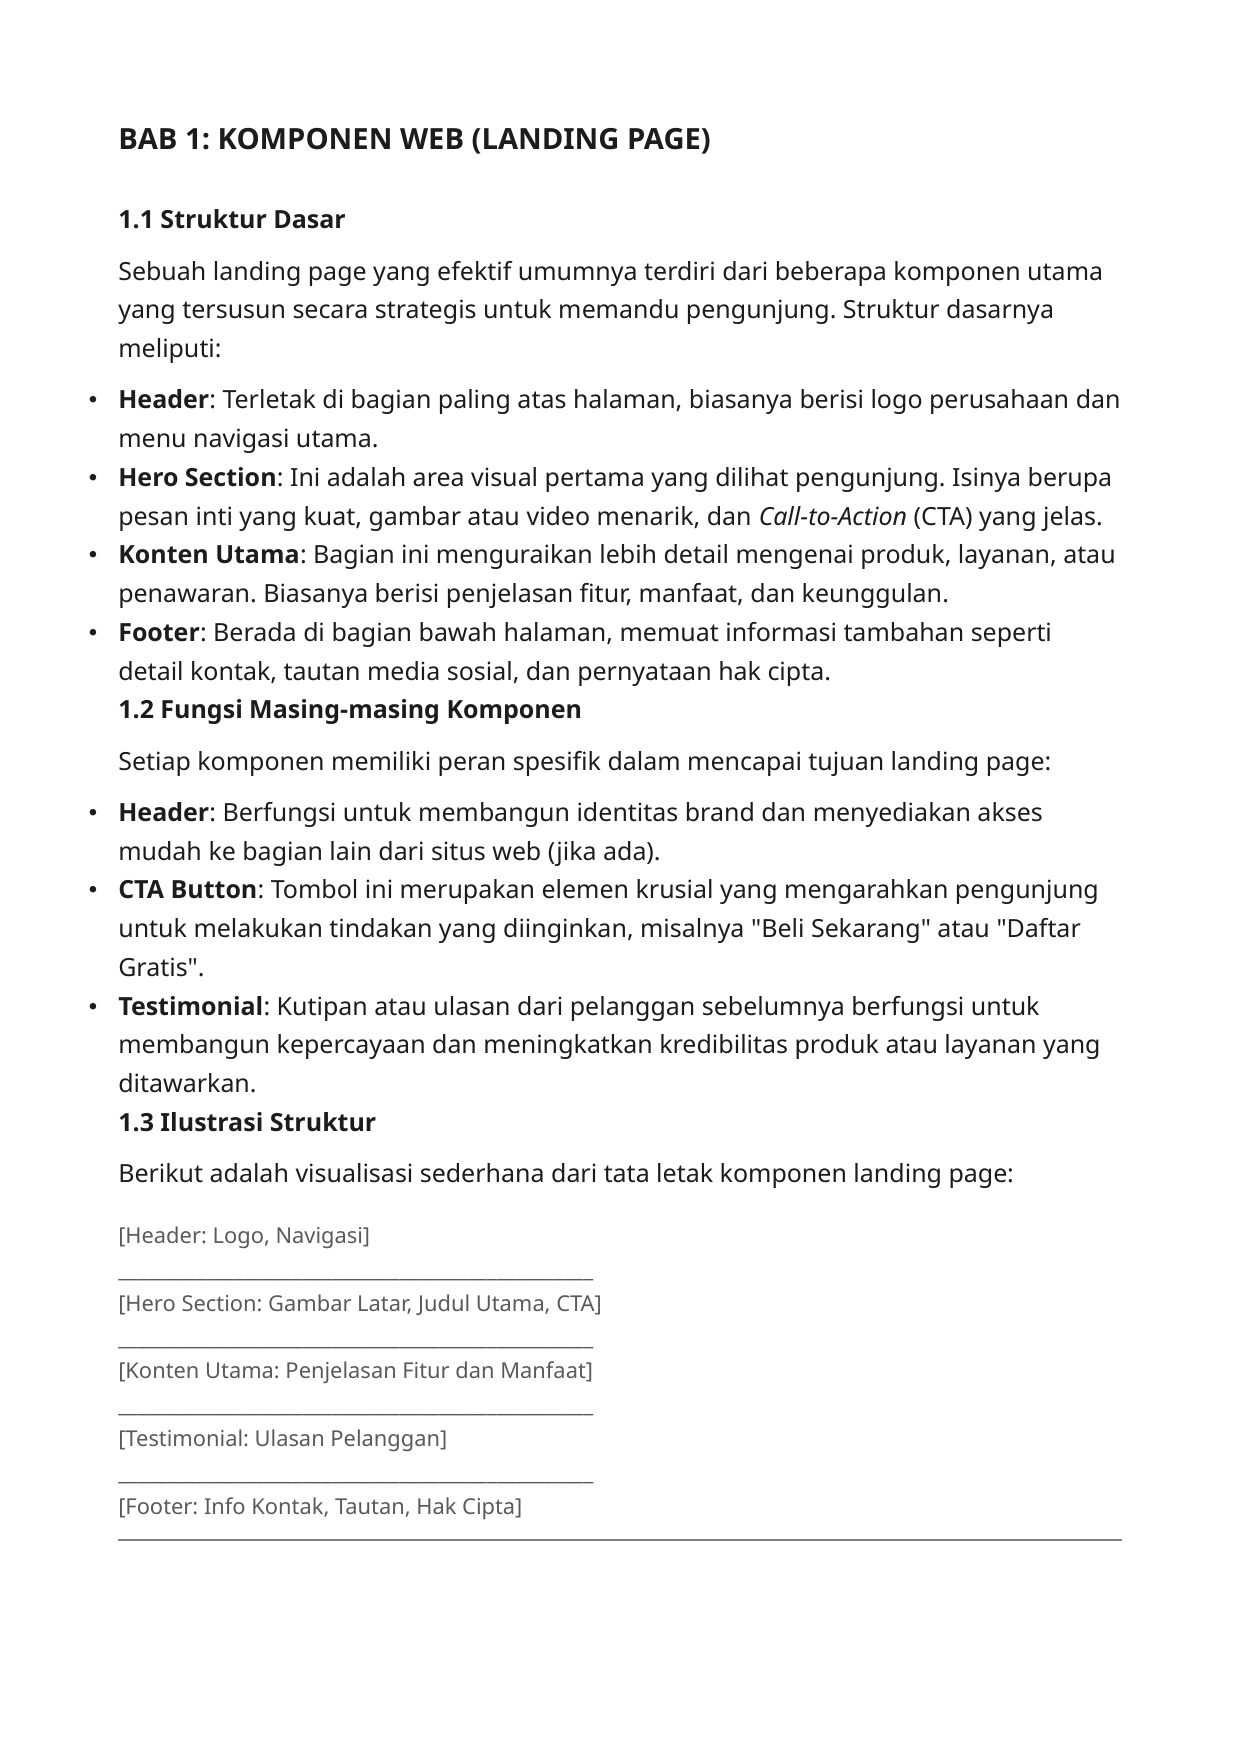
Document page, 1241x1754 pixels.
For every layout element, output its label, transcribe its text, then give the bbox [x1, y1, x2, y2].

text _________________________________________________ [118, 1389, 1122, 1419]
text Setiap komponen memiliki peran spesifik dalam mencapai tujuan landing page: [118, 743, 1122, 777]
subtitle 1.3 Ilustrasi Struktur [118, 1104, 1122, 1139]
text Sebuah landing page yang efektif umumnya terdiri dari beberapa komponen utama yang tersusun secara strategis untuk memandu pengunjung. Struktur dasarnya meliputi: [118, 253, 1122, 365]
text [Footer: Info Kontak, Tautan, Hak Cipta] [118, 1491, 1122, 1521]
list Hero Section: Ini adalah area visual pertama yang dilihat pengunjung. Isinya berupa pesan inti yang kuat, gambar atau video menarik, dan Call-to-Action (CTA) yang jelas. [118, 459, 1122, 532]
text _________________________________________________ [118, 1253, 1122, 1283]
text _________________________________________________ [118, 1457, 1122, 1487]
text [Testimonial: Ulasan Pelanggan] [118, 1423, 1122, 1453]
list Header: Terletak di bagian paling atas halaman, biasanya berisi logo perusahaan dan menu navigasi utama. [118, 382, 1122, 455]
list CTA Button: Tombol ini merupakan elemen krusial yang mengarahkan pengunjung untuk melakukan tindakan yang diinginkan, misalnya "Beli Sekarang" atau "Daftar Gratis". [118, 872, 1122, 984]
subtitle BAB 1: KOMPONEN WEB (LANDING PAGE) [118, 118, 1122, 158]
subtitle 1.1 Struktur Dasar [118, 202, 1122, 236]
text Berikut adalah visualisasi sederhana dari tata letak komponen landing page: [118, 1156, 1122, 1190]
text _________________________________________________ [118, 1321, 1122, 1351]
text [Hero Section: Gambar Latar, Judul Utama, CTA] [118, 1287, 1122, 1317]
subtitle 1.2 Fungsi Masing-masing Komponen [118, 692, 1122, 726]
list Konten Utama: Bagian ini menguraikan lebih detail mengenai produk, layanan, atau penawaran. Biasanya berisi penjelasan fitur, manfaat, dan keunggulan. [118, 537, 1122, 610]
list Header: Berfungsi untuk membangun identitas brand dan menyediakan akses mudah ke bagian lain dari situs web (jika ada). [118, 794, 1122, 867]
text [Header: Logo, Navigasi] [118, 1219, 1122, 1249]
list Testimonial: Kutipan atau ulasan dari pelanggan sebelumnya berfungsi untuk membangun kepercayaan dan meningkatkan kredibilitas produk atau layanan yang ditawarkan. [118, 988, 1122, 1100]
text [Konten Utama: Penjelasan Fitur dan Manfaat] [118, 1355, 1122, 1385]
list Footer: Berada di bagian bawah halaman, memuat informasi tambahan seperti detail kontak, tautan media sosial, dan pernyataan hak cipta. [118, 614, 1122, 687]
